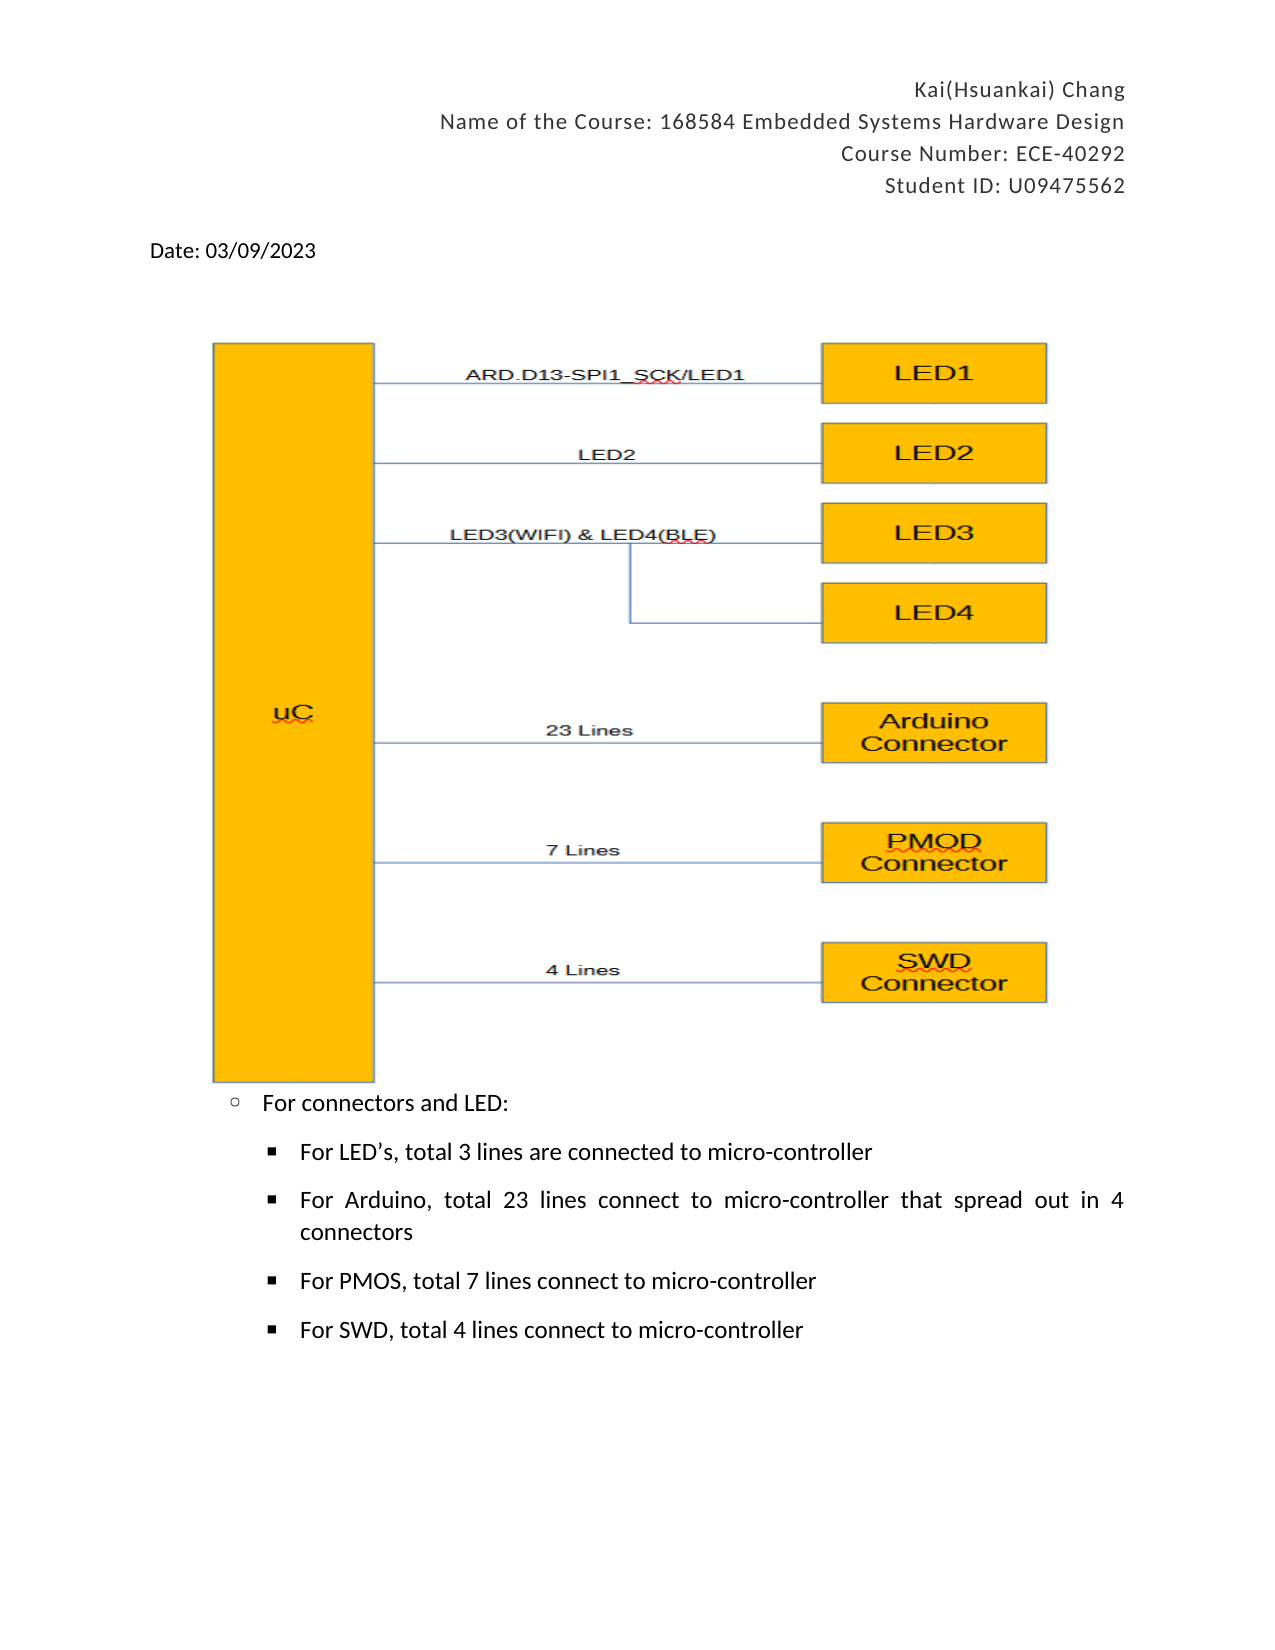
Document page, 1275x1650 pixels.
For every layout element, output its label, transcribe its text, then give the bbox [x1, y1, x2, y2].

list For connectors and LED: [225, 374, 1125, 1118]
list For PMOS, total 7 lines connect to micro-controller [262, 1265, 1125, 1296]
list For SWD, total 4 lines connect to micro-controller [262, 1314, 1125, 1344]
list For LED’s, total 3 lines are connected to micro-controller [262, 1136, 1125, 1166]
picture [198, 332, 1083, 1086]
list For Arduino, total 23 lines connect to micro-controller that spread out in 4 connectors [262, 1184, 1125, 1247]
